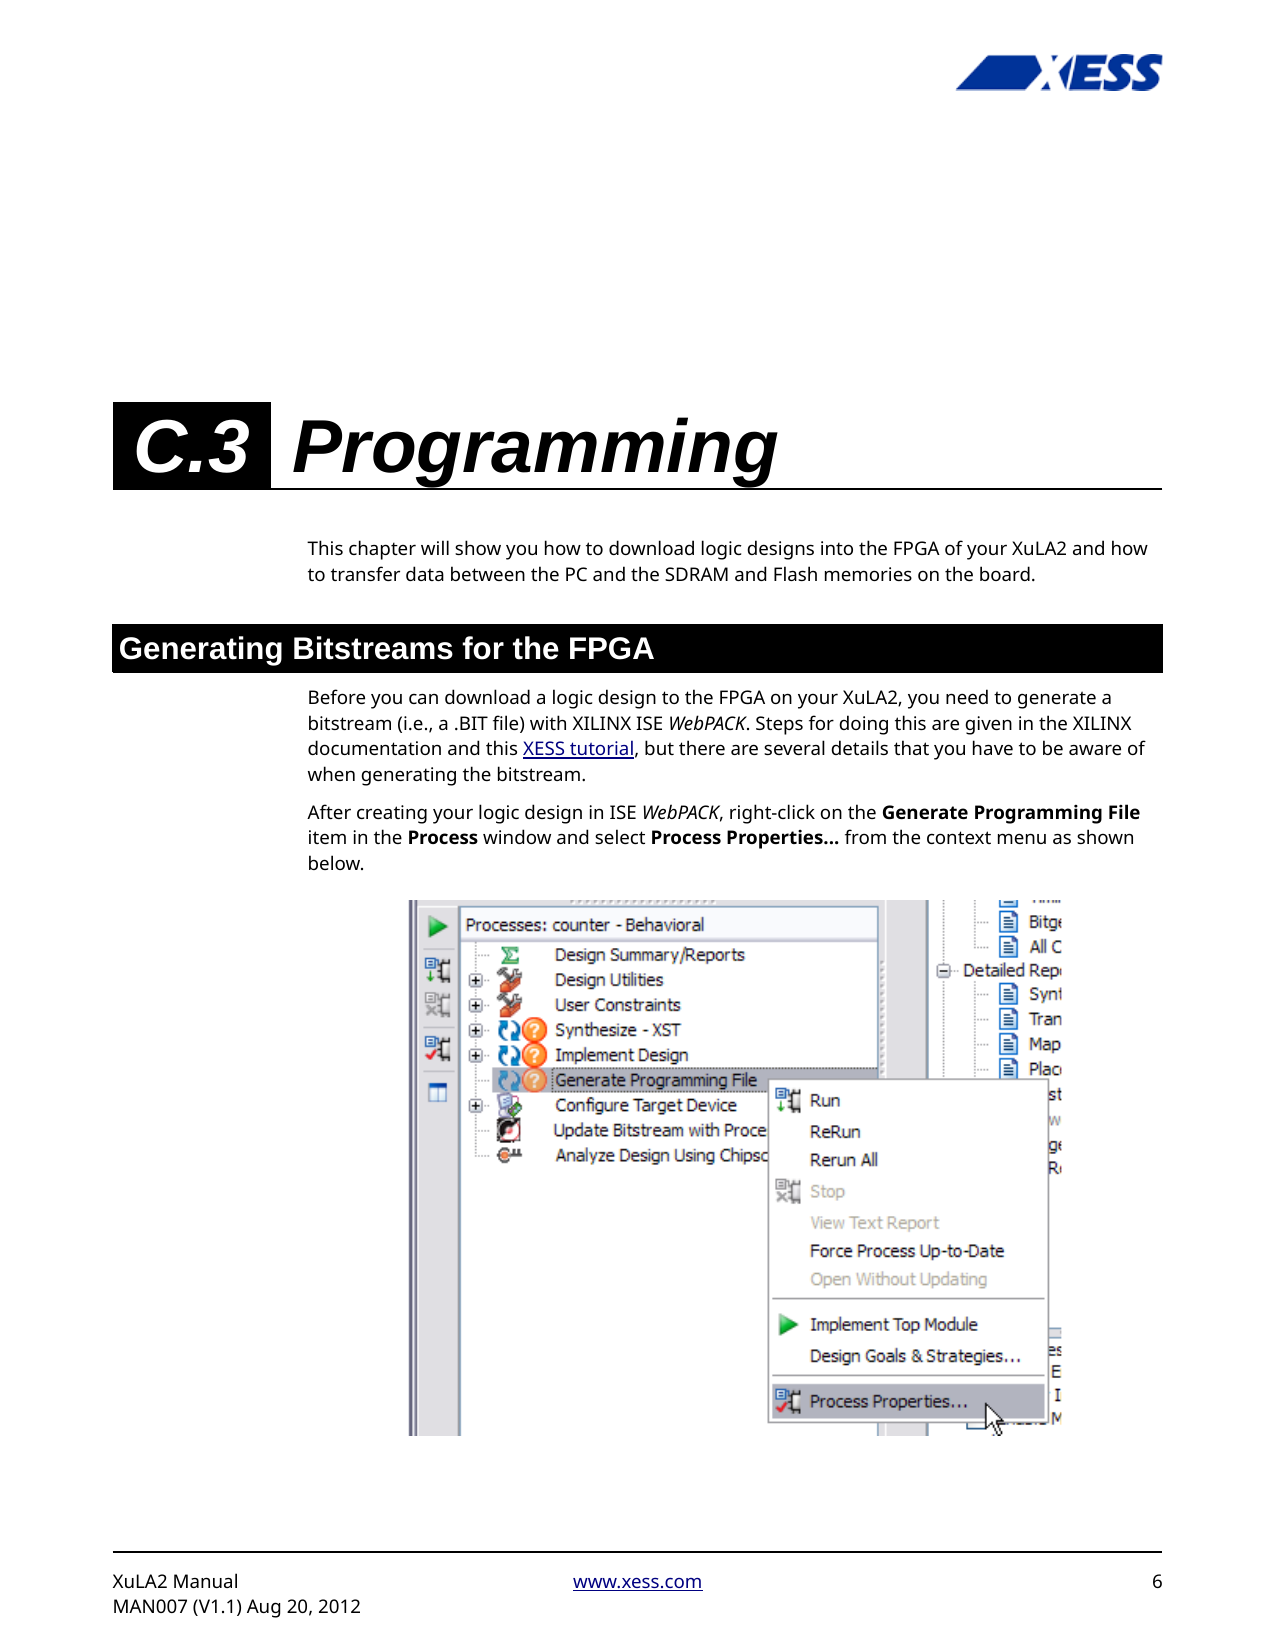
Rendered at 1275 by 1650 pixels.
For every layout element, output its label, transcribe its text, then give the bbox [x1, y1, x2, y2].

text Before you can download a logic design to the FPGA on your XuLA2, you need to generate a bitstream (i.e., a .BIT file) with XILINX ISE WebPACK. Steps for doing this are given in the XILINX documentation and this XESS tutorial, but there are several details that you have to be aware of when generating the bitstream. [307, 684, 1162, 787]
subtitle Programming [271, 402, 1162, 488]
picture [408, 900, 1062, 1436]
subtitle Generating Bitstreams for the FPGA [114, 625, 1162, 672]
text After creating your logic design in ISE WebPACK, right-click on the Generate Programming File item in the Process window and select Process Properties... from the context menu as shown below. [307, 799, 1162, 876]
text This chapter will show you how to download logic designs into the FPGA of your XuLA2 and how to transfer data between the PC and the SDRAM and Flash memories on the board. [307, 535, 1162, 586]
picture [955, 54, 1163, 91]
